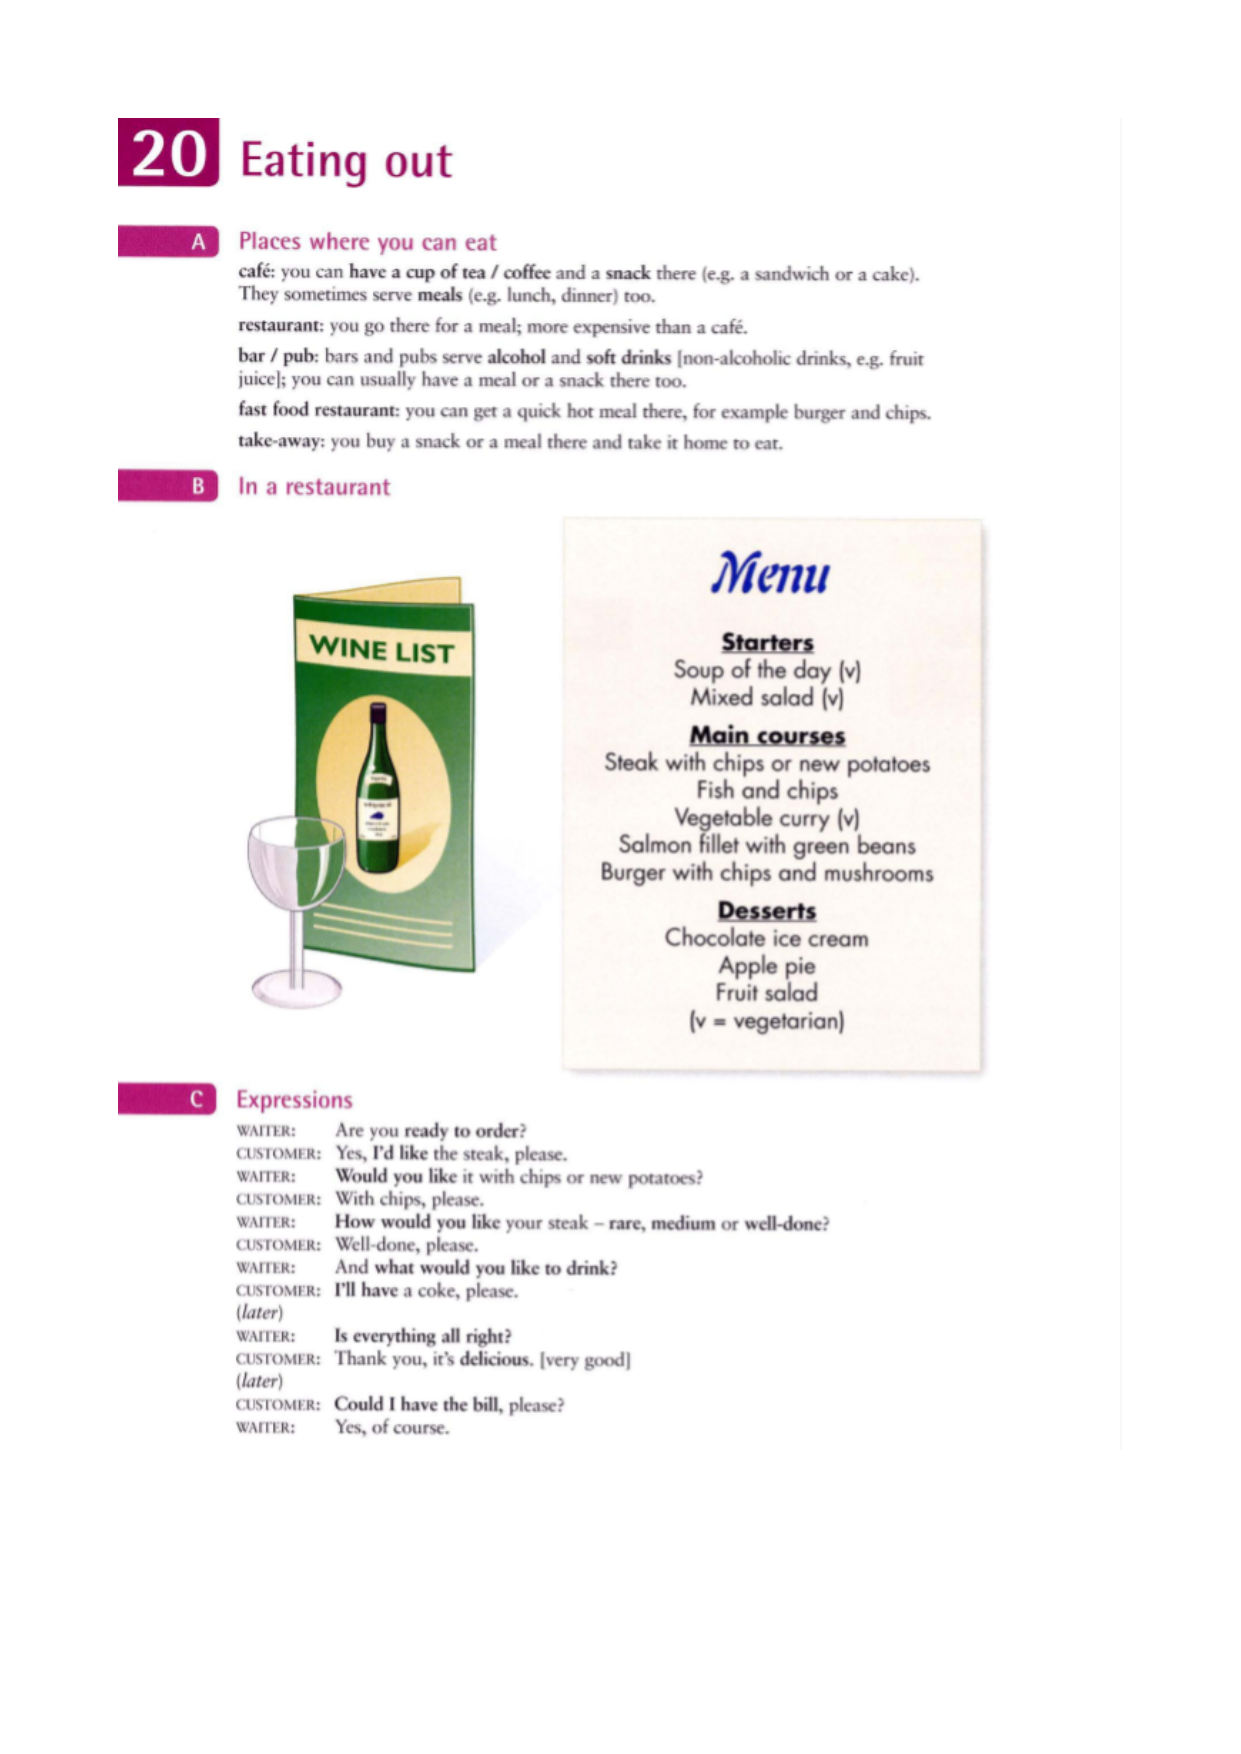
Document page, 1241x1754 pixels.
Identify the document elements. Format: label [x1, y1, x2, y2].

picture [118, 118, 1122, 1450]
